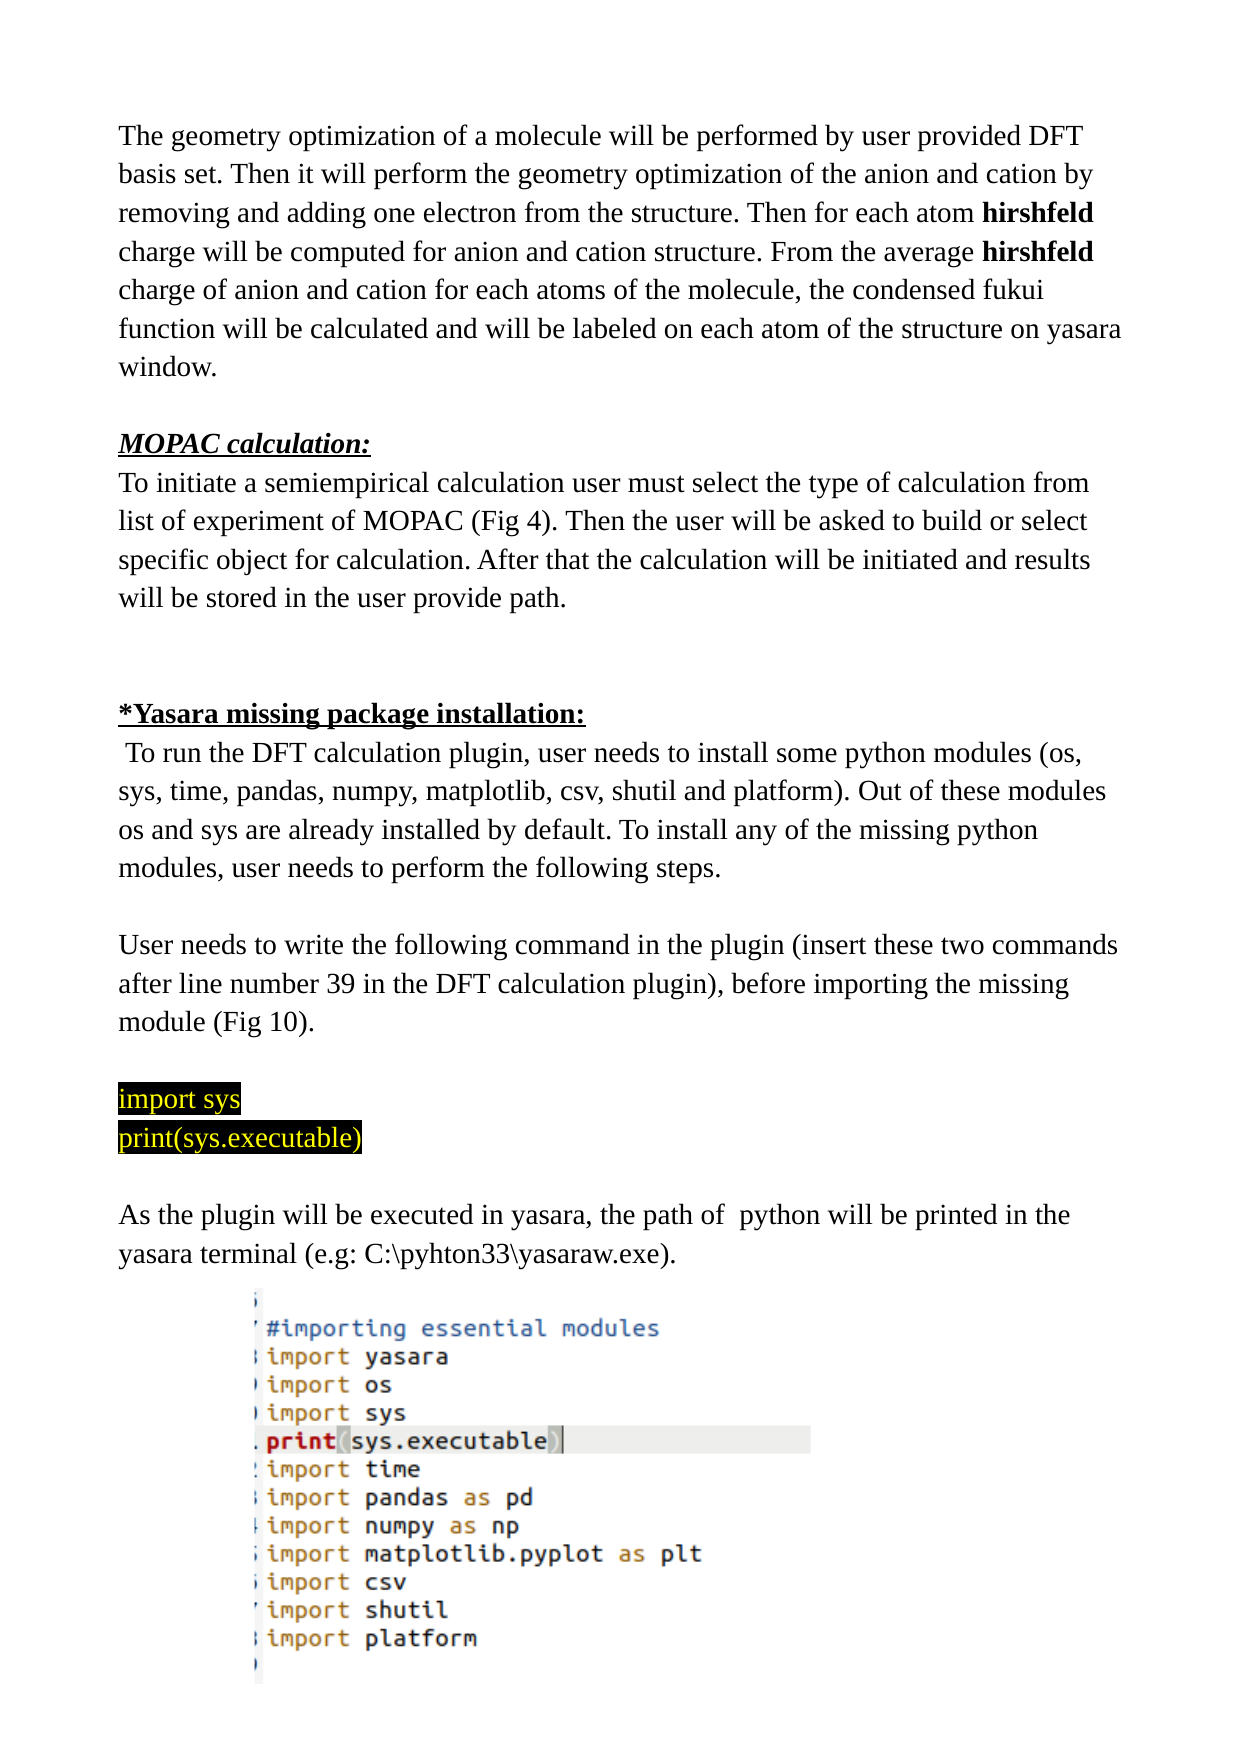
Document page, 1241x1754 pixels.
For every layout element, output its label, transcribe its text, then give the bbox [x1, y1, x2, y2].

text To initiate a semiempirical calculation user must select the type of calculation from list of experiment of MOPAC (Fig 4). Then the user will be asked to build or select specific object for calculation. After that the calculation will be initiated and results will be stored in the user provide path. [118, 465, 1122, 614]
text *Yasara missing package installation: [118, 696, 1122, 730]
text The geometry optimization of a molecule will be performed by user provided DFT basis set. Then it will perform the geometry optimization of the anion and cation by removing and adding one electron from the structure. Then for each atom hirshfeld [118, 118, 1122, 229]
text As the plugin will be executed in yasara, the path of python will be printed in the yasara terminal (e.g: C:\pyhton33\yasaraw.exe). [118, 1197, 1122, 1269]
text MOPAC calculation: [118, 426, 1122, 460]
text print(sys.executable) [118, 1120, 1122, 1154]
text To run the DFT calculation plugin, user needs to install some python modules (os, sys, time, pandas, numpy, matplotlib, csv, shutil and platform). Out of these modules os and sys are already installed by default. To install any of the missing python modules, user needs to perform the following steps. [118, 735, 1122, 884]
text User needs to write the following command in the plugin (insert these two commands after line number 39 in the DFT calculation plugin), before importing the missing module (Fig 10). [118, 927, 1122, 1038]
text import sys [118, 1082, 1122, 1115]
text charge will be computed for anion and cation structure. From the average hirshfeld charge of anion and cation for each atoms of the molecule, the condensed fukui function will be calculated and will be labeled on each atom of the structure on yasara window. [118, 234, 1122, 383]
